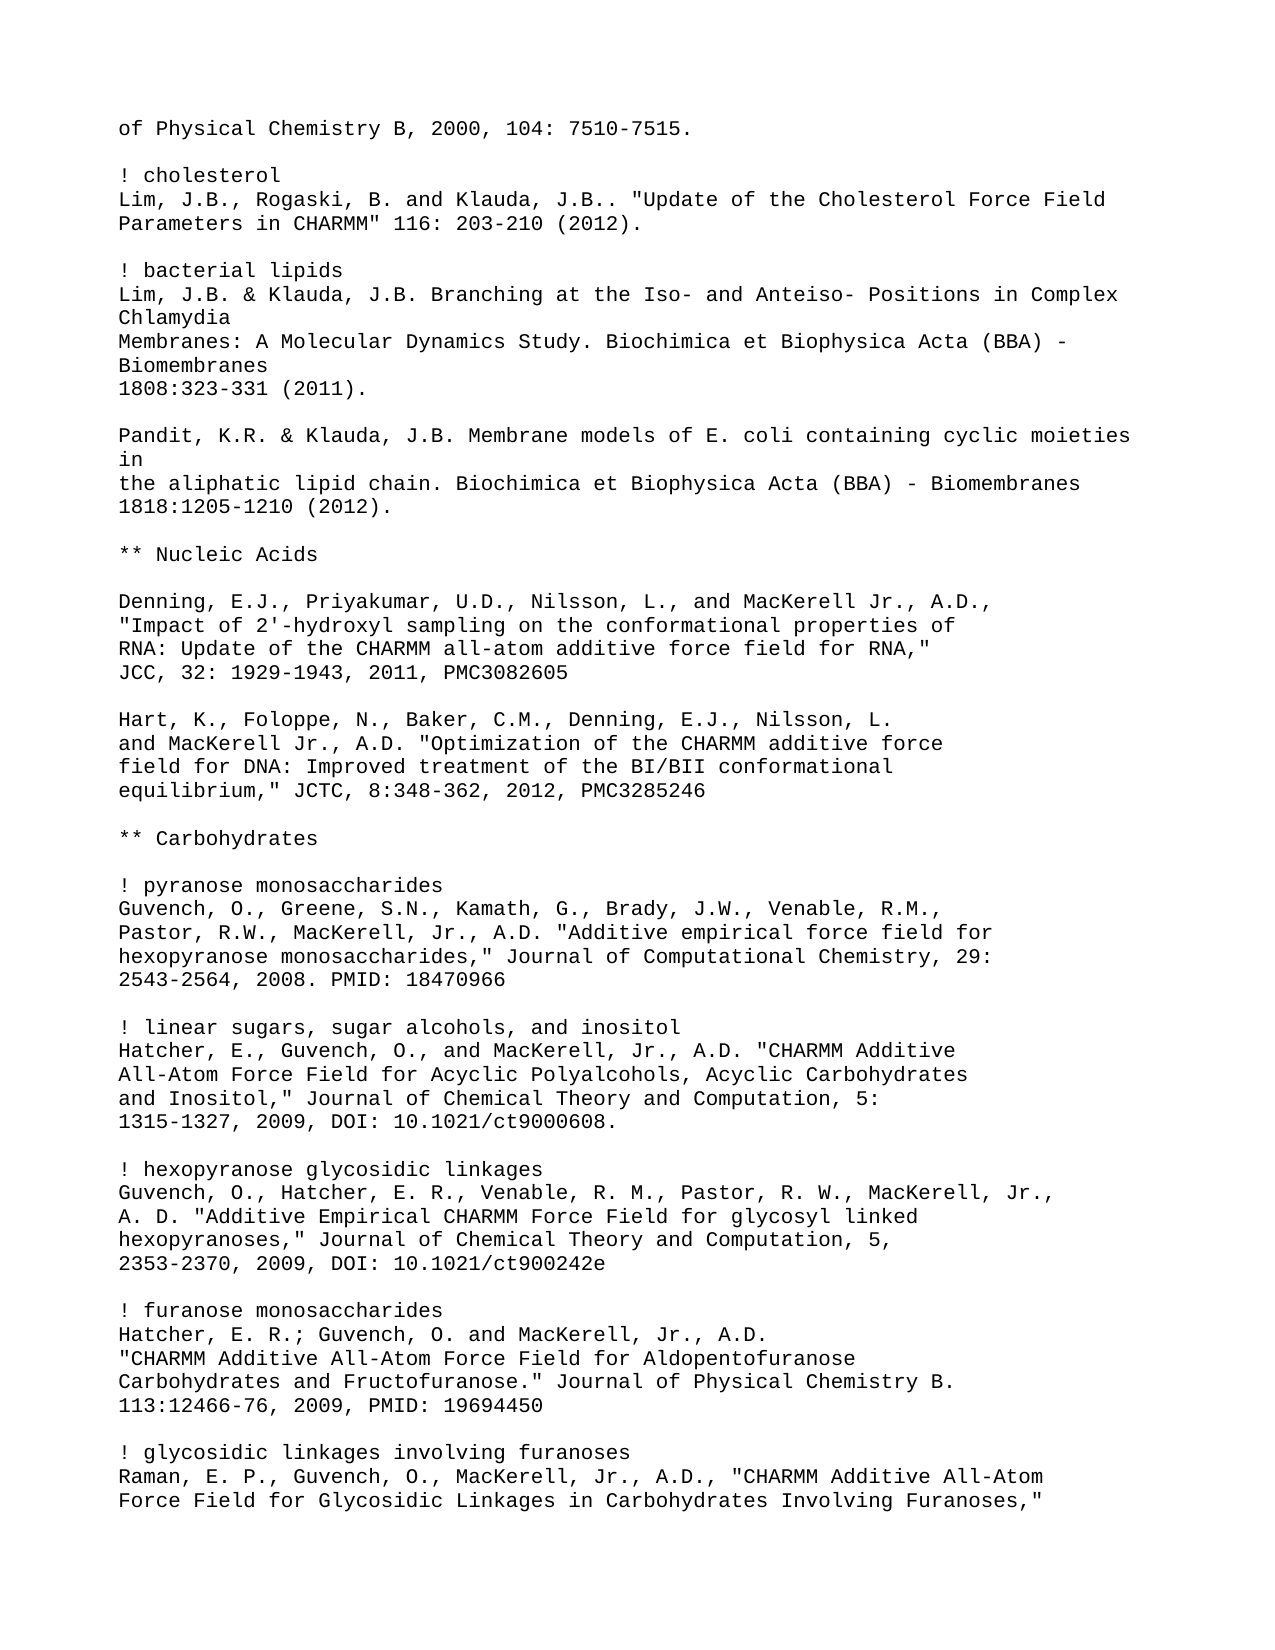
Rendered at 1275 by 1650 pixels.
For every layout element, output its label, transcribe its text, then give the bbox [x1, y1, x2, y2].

text Hatcher, E., Guvench, O., and MacKerell, Jr., A.D. "CHARMM Additive [118, 1040, 1157, 1064]
text ! furanose monosaccharides [118, 1300, 1157, 1324]
text 1818:1205-1210 (2012). [118, 496, 1157, 520]
text hexopyranose monosaccharides," Journal of Computational Chemistry, 29: [118, 946, 1157, 969]
text "Impact of 2'-hydroxyl sampling on the conformational properties of [118, 615, 1157, 638]
text field for DNA: Improved treatment of the BI/BII conformational [118, 757, 1157, 780]
text Pastor, R.W., MacKerell, Jr., A.D. "Additive empirical force field for [118, 922, 1157, 946]
text JCC, 32: 1929-1943, 2011, PMC3082605 [118, 662, 1157, 686]
text Guvench, O., Hatcher, E. R., Venable, R. M., Pastor, R. W., MacKerell, Jr., [118, 1182, 1157, 1206]
text Pandit, K.R. & Klauda, J.B. Membrane models of E. coli containing cyclic moieties in [118, 426, 1157, 473]
text A. D. "Additive Empirical CHARMM Force Field for glycosyl linked [118, 1206, 1157, 1229]
text Denning, E.J., Priyakumar, U.D., Nilsson, L., and MacKerell Jr., A.D., [118, 591, 1157, 615]
text Guvench, O., Greene, S.N., Kamath, G., Brady, J.W., Venable, R.M., [118, 898, 1157, 922]
text Hatcher, E. R.; Guvench, O. and MacKerell, Jr., A.D. [118, 1324, 1157, 1348]
text 113:12466-76, 2009, PMID: 19694450 [118, 1395, 1157, 1419]
text of Physical Chemistry B, 2000, 104: 7510-7515. [118, 118, 1157, 142]
text ! pyranose monosaccharides [118, 875, 1157, 898]
text and Inositol," Journal of Chemical Theory and Computation, 5: [118, 1088, 1157, 1111]
text Parameters in CHARMM" 116: 203-210 (2012). [118, 213, 1157, 236]
text RNA: Update of the CHARMM all-atom additive force field for RNA," [118, 638, 1157, 662]
text ** Carbohydrates [118, 827, 1157, 851]
text ! cholesterol [118, 165, 1157, 189]
text equilibrium," JCTC, 8:348-362, 2012, PMC3285246 [118, 780, 1157, 804]
text Lim, J.B. & Klauda, J.B. Branching at the Iso- and Anteiso- Positions in Complex Chlamydia [118, 284, 1157, 331]
text ** Nucleic Acids [118, 544, 1157, 567]
text Carbohydrates and Fructofuranose." Journal of Physical Chemistry B. [118, 1371, 1157, 1395]
text "CHARMM Additive All-Atom Force Field for Aldopentofuranose [118, 1348, 1157, 1371]
text the aliphatic lipid chain. Biochimica et Biophysica Acta (BBA) - Biomembranes [118, 473, 1157, 496]
text Force Field for Glycosidic Linkages in Carbohydrates Involving Furanoses," [118, 1489, 1157, 1513]
text All-Atom Force Field for Acyclic Polyalcohols, Acyclic Carbohydrates [118, 1064, 1157, 1088]
text 1808:323-331 (2011). [118, 378, 1157, 402]
text 1315-1327, 2009, DOI: 10.1021/ct9000608. [118, 1111, 1157, 1135]
text ! linear sugars, sugar alcohols, and inositol [118, 1017, 1157, 1040]
text Hart, K., Foloppe, N., Baker, C.M., Denning, E.J., Nilsson, L. [118, 709, 1157, 733]
text Lim, J.B., Rogaski, B. and Klauda, J.B.. "Update of the Cholesterol Force Field [118, 189, 1157, 213]
text Membranes: A Molecular Dynamics Study. Biochimica et Biophysica Acta (BBA) - Biomembranes [118, 331, 1157, 378]
text ! hexopyranose glycosidic linkages [118, 1158, 1157, 1182]
text Raman, E. P., Guvench, O., MacKerell, Jr., A.D., "CHARMM Additive All-Atom [118, 1466, 1157, 1489]
text 2353-2370, 2009, DOI: 10.1021/ct900242e [118, 1253, 1157, 1277]
text and MacKerell Jr., A.D. "Optimization of the CHARMM additive force [118, 733, 1157, 757]
text 2543-2564, 2008. PMID: 18470966 [118, 969, 1157, 993]
text ! bacterial lipids [118, 260, 1157, 284]
text hexopyranoses," Journal of Chemical Theory and Computation, 5, [118, 1229, 1157, 1253]
text ! glycosidic linkages involving furanoses [118, 1442, 1157, 1466]
